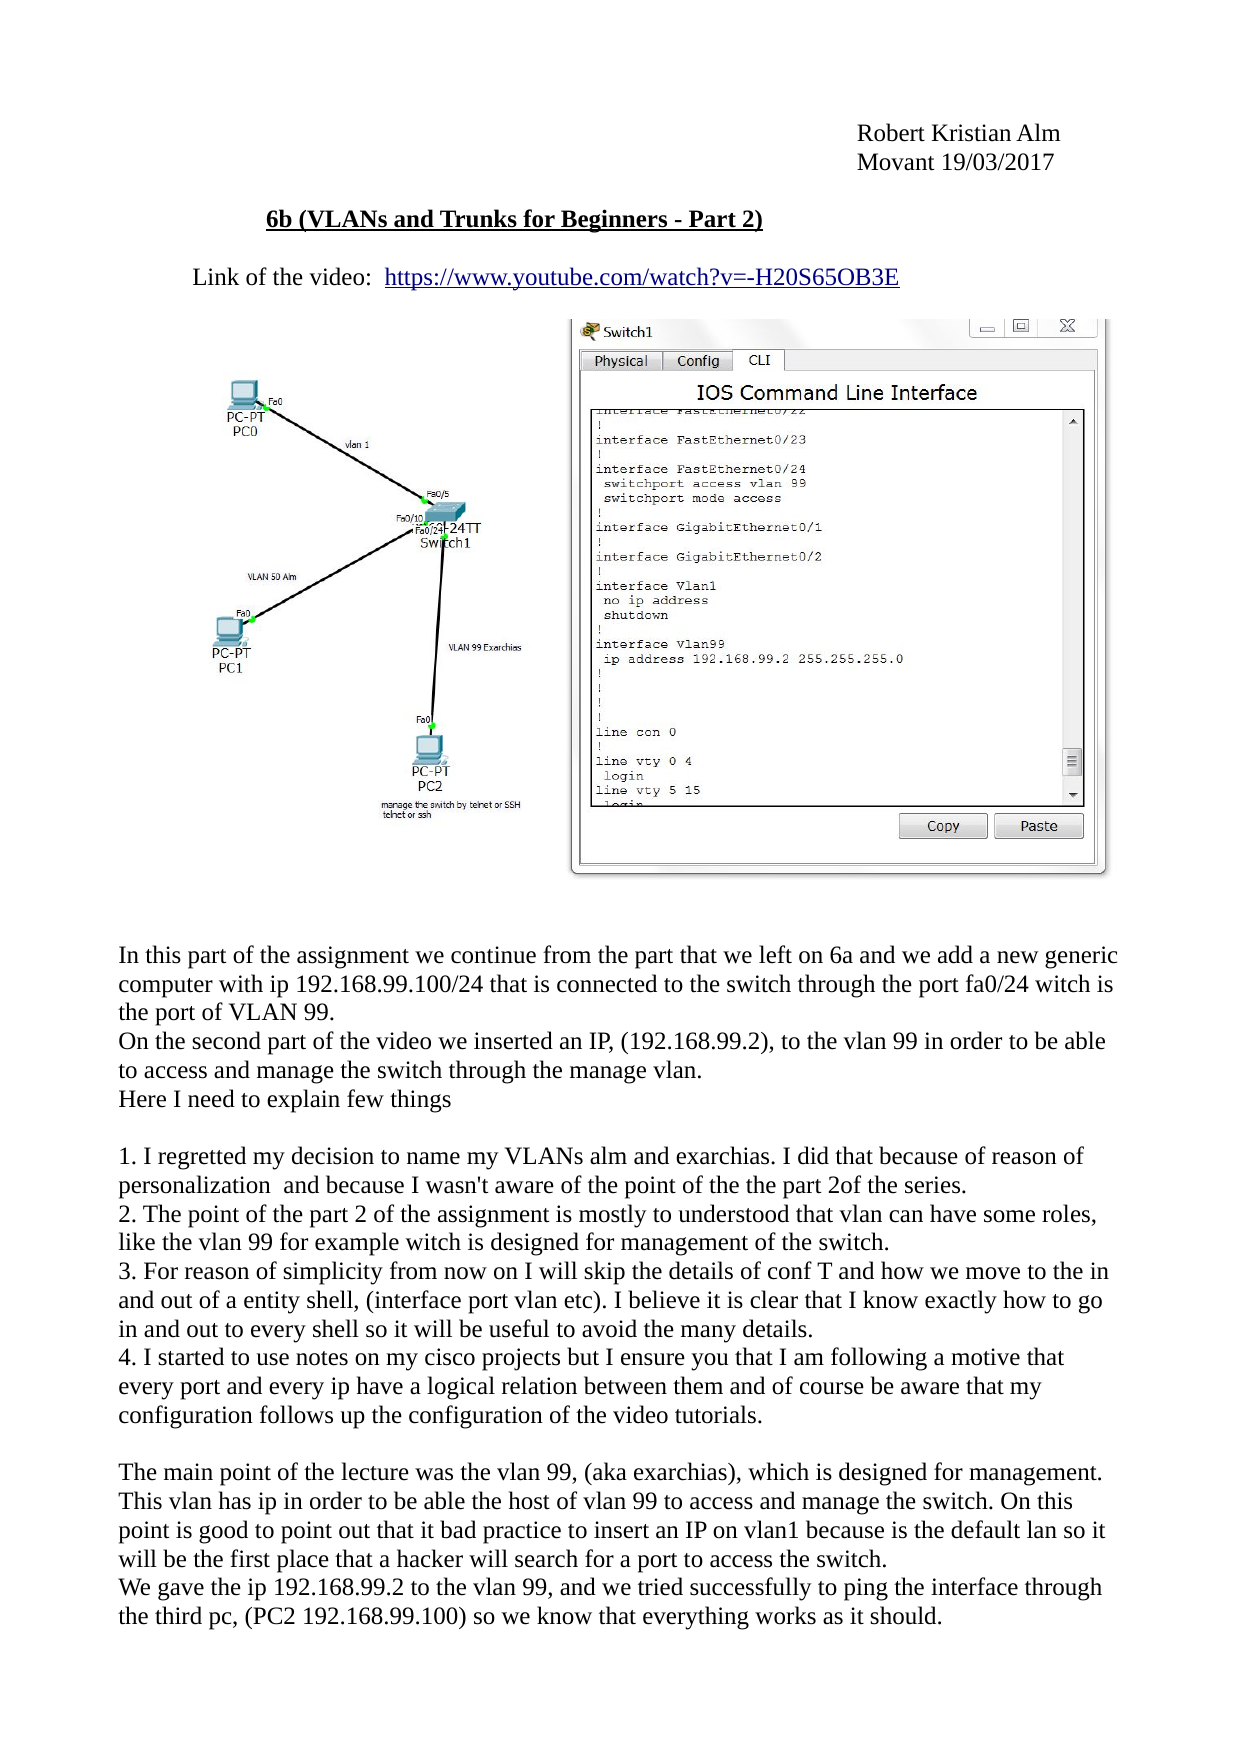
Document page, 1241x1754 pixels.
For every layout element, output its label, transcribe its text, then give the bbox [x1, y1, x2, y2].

text The main point of the lecture was the vlan 99, (aka exarchias), which is designed for management. This vlan has ip in order to be able the host of vlan 99 to access and manage the switch. On this point is good to point out that it bad practice to insert an IP on vlan1 because is the default lan so it will be the first place that a hacker will search for a port to access the switch. We gave the ip 192.168.99.2 to the vlan 99, and we tried successfully to ping the interface through the third pc, (PC2 192.168.99.100) so we know that everything works as it should. [118, 1457, 1122, 1630]
text Link of the video: https://www.youtube.com/watch?v=-H20S65OB3E [118, 262, 1122, 291]
text 4. I started to use notes on my cisco projects but I ensure you that I am following a motive that every port and every ip have a logical relation between them and of course be aware that my configuration follows up the configuration of the video tutorials. [118, 1342, 1122, 1429]
text 3. For reason of simplicity from now on I will skip the details of conf T and how we move to the in and out of a entity shell, (interface port vlan etc). I believe it is clear that I know exactly how to go in and out to every shell so it will be useful to avoid the many details. [118, 1256, 1122, 1342]
text 2. The point of the part 2 of the assignment is mostly to understood that vlan can have some roles, like the vlan 99 for example witch is designed for management of the switch. [118, 1199, 1122, 1256]
text 6b (VLANs and Trunks for Beginners - Part 2) [118, 204, 1122, 233]
text Movant 19/03/2017 [118, 147, 1122, 176]
text Here I need to explain few things [118, 1084, 1122, 1112]
picture [118, 319, 1123, 883]
text 1. I regretted my decision to name my VLANs alm and exarchias. I did that because of reason of personalization and because I wasn't aware of the point of the the part 2of the series. [118, 1141, 1122, 1199]
text In this part of the assignment we continue from the part that we left on 6a and we add a new generic computer with ip 192.168.99.100/24 that is connected to the switch through the port fa0/24 witch is the port of VLAN 99. On the second part of the video we inserted an IP, (192.168.99.2), to the vlan 99 in order to be able to access and manage the switch through the manage vlan. [118, 940, 1122, 1084]
text Robert Kristian Alm [118, 118, 1122, 147]
